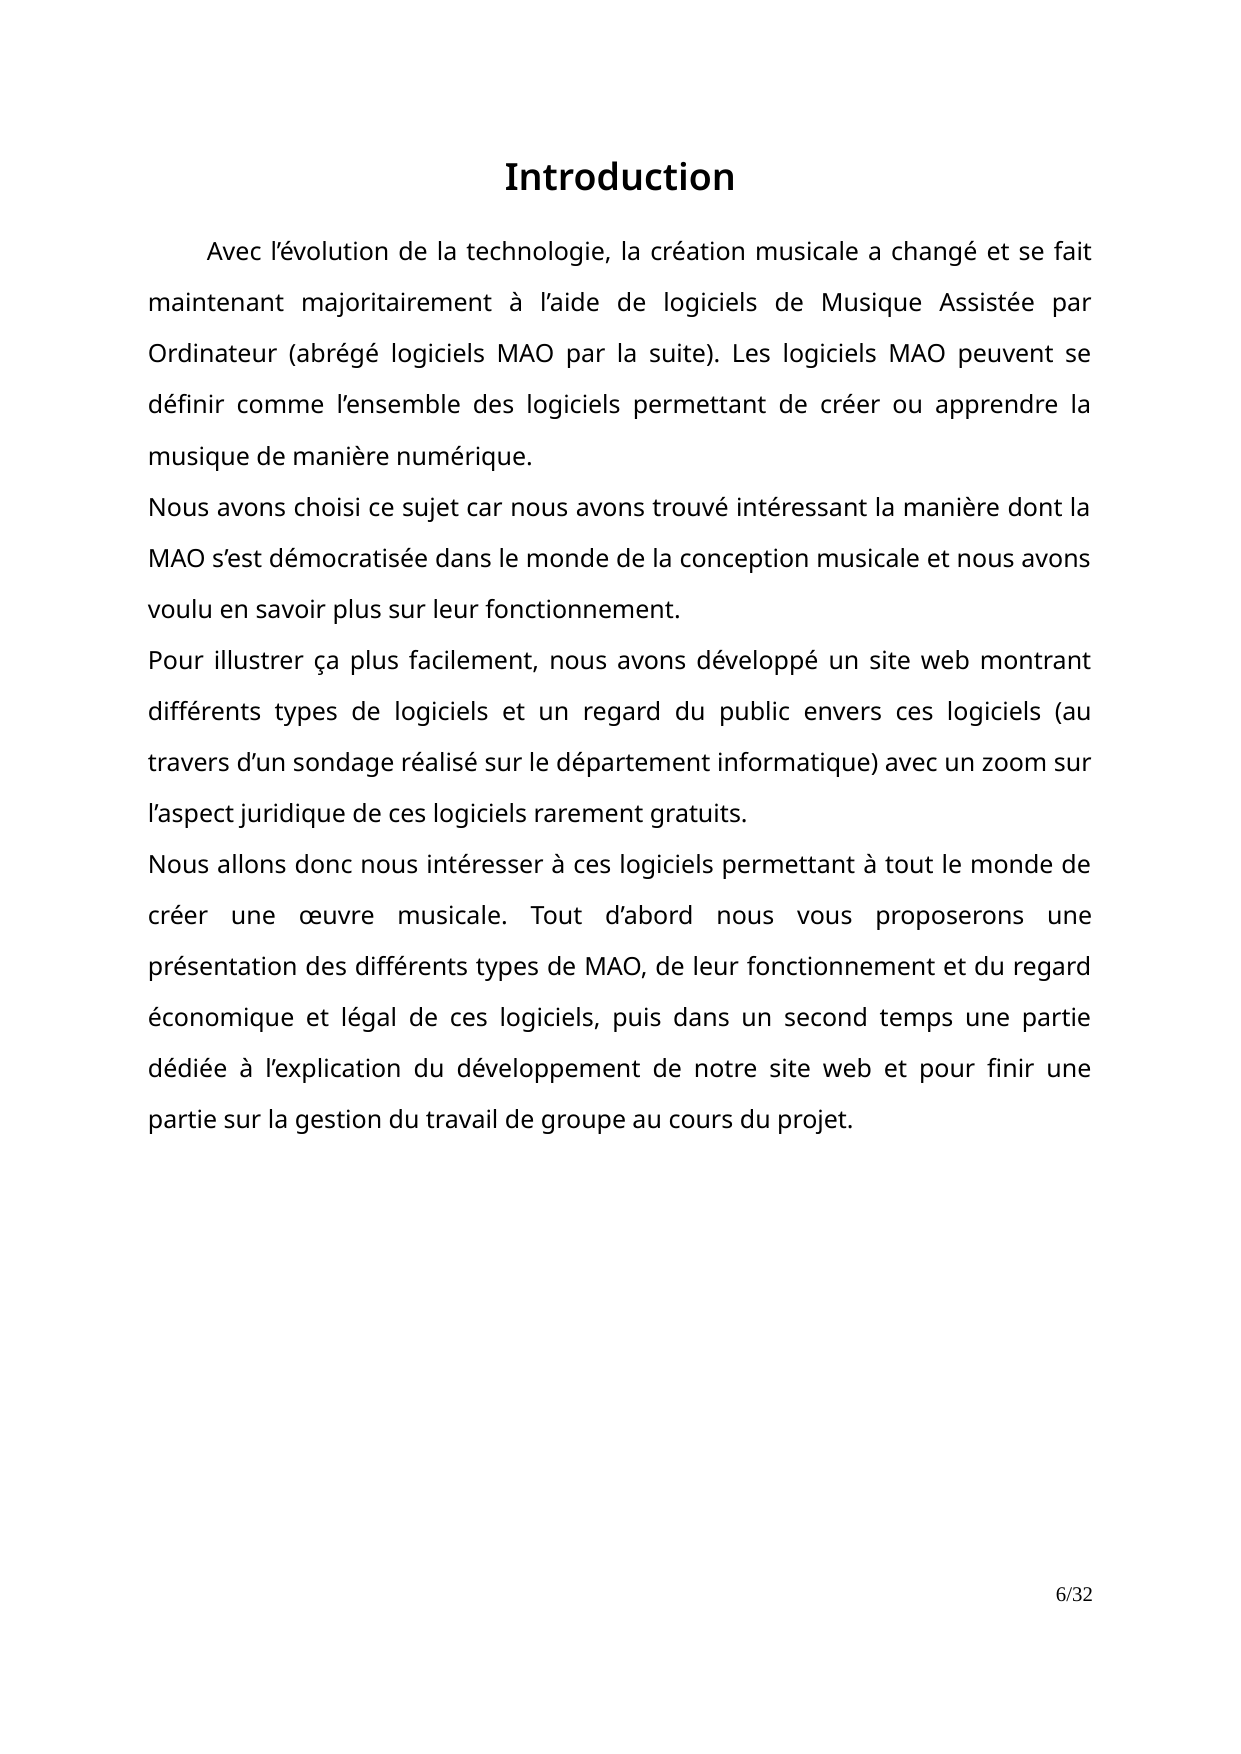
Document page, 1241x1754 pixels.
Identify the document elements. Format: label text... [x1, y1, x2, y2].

subtitle Introduction [148, 148, 1093, 204]
text Avec l’évolution de la technologie, la création musicale a changé et se fait maintenant majoritairement à l’aide de logiciels de Musique Assistée par Ordinateur (abrégé logiciels MAO par la suite). Les logiciels MAO peuvent se définir comme l’ensemble des logiciels permettant de créer ou apprendre la musique de manière numérique. Nous avons choisi ce sujet car nous avons trouvé intéressant la manière dont la MAO s’est démocratisée dans le monde de la conception musicale et nous avons voulu en savoir plus sur leur fonctionnement. Pour illustrer ça plus facilement, nous avons développé un site web montrant différents types de logiciels et un regard du public envers ces logiciels (au travers d’un sondage réalisé sur le département informatique) avec un zoom sur l’aspect juridique de ces logiciels rarement gratuits. Nous allons donc nous intéresser à ces logiciels permettant à tout le monde de créer une œuvre musicale. Tout d’abord nous vous proposerons une présentation des différents types de MAO, de leur fonctionnement et du regard économique et légal de ces logiciels, puis dans un second temps une partie dédiée à l’explication du développement de notre site web et pour finir une partie sur la gestion du travail de groupe au cours du projet. [148, 234, 1093, 1136]
